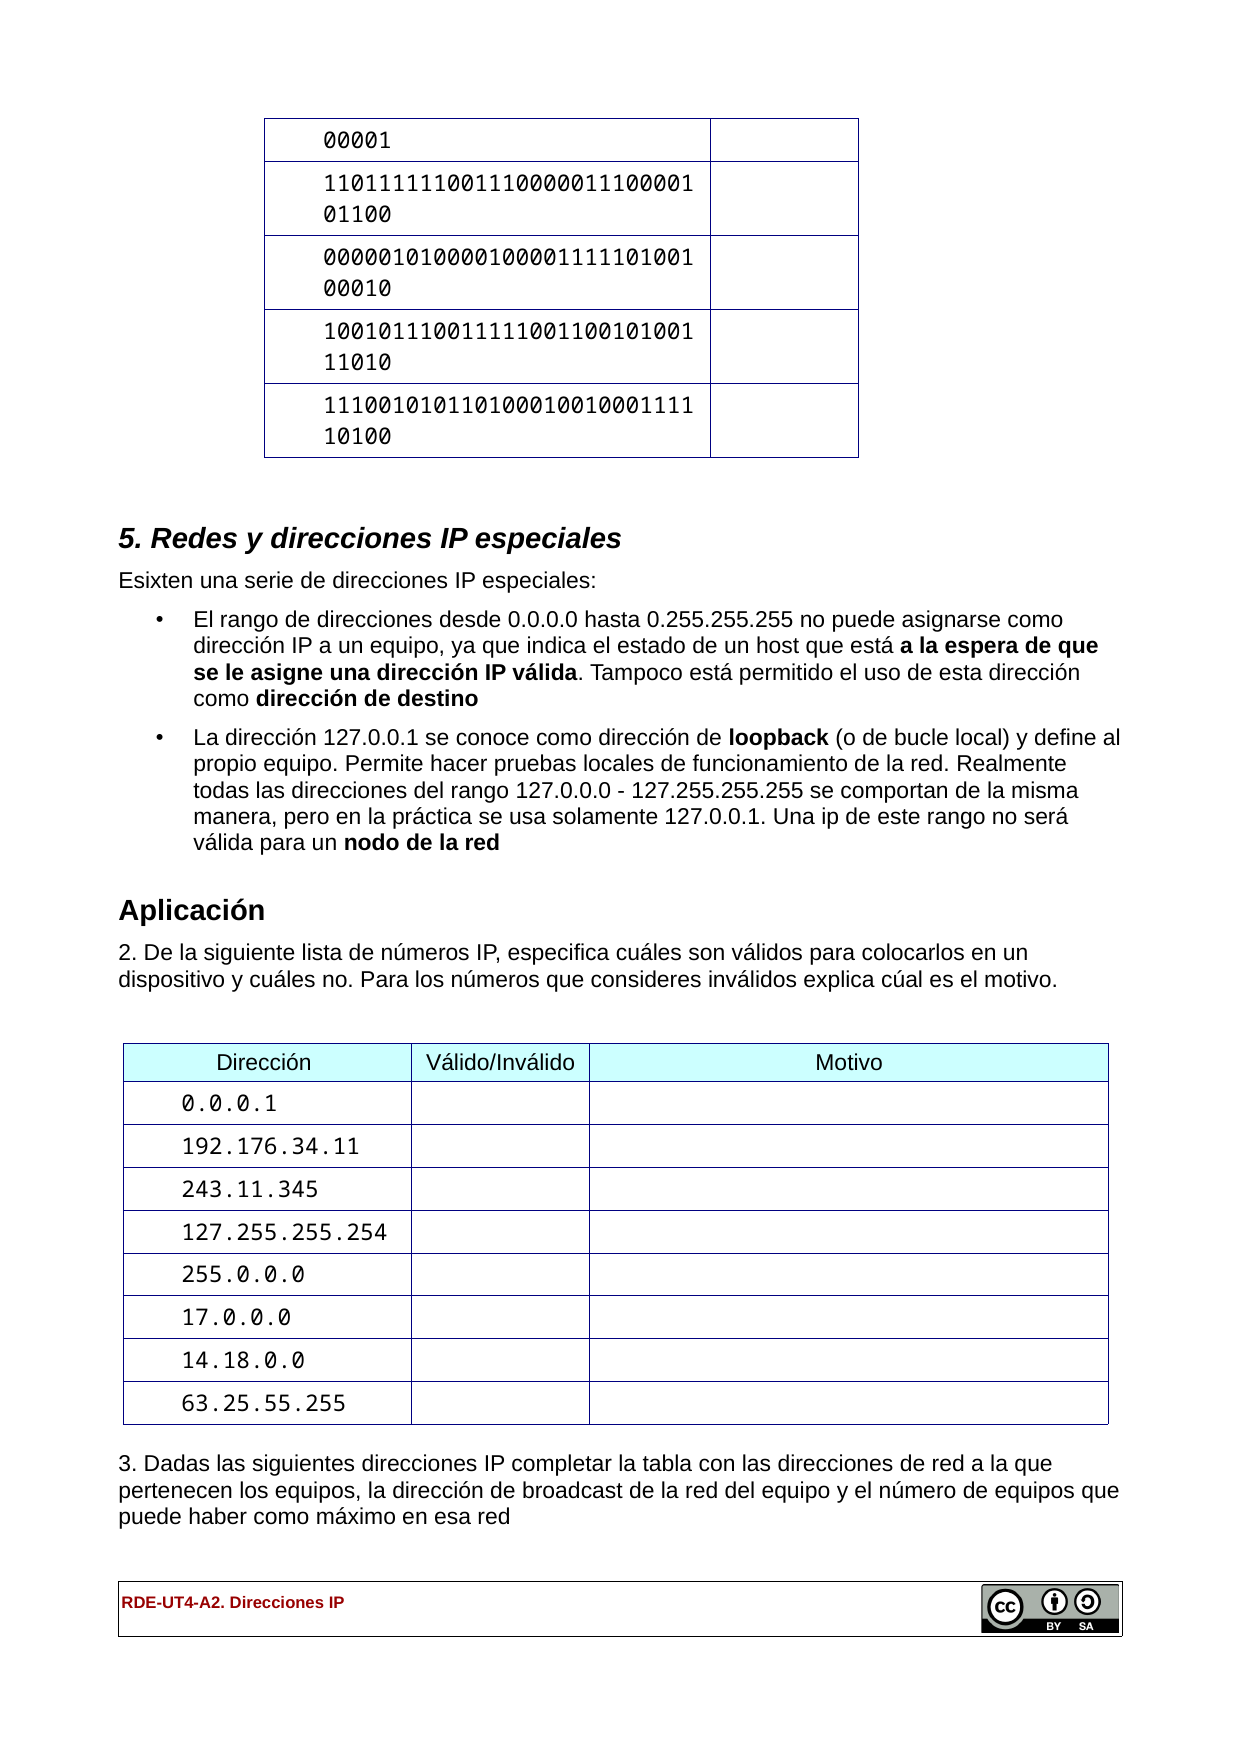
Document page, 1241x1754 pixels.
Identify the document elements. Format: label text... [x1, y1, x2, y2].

text 3. Dadas las siguientes direcciones IP completar la tabla con las direcciones de red a la que pertenecen los equipos, la dirección de broadcast de la red del equipo y el número de equipos que puede haber como máximo en esa red [118, 1450, 1122, 1529]
list El rango de direcciones desde 0.0.0.0 hasta 0.255.255.255 no puede asignarse como dirección IP a un equipo, ya que indica el estado de un host que está a la espera de que se le asigne una dirección IP válida. Tampoco está permitido el uso de esta dirección como dirección de destino [156, 606, 1122, 711]
table_cell 14.18.0.0 [124, 1339, 411, 1381]
table_header Válido/Inválido [412, 1044, 589, 1081]
table_cell 0.0.0.1 [124, 1082, 411, 1124]
table_cell 127.255.255.254 [124, 1211, 411, 1252]
picture [981, 1584, 1119, 1633]
subtitle Aplicación [118, 893, 1122, 927]
table_header Motivo [590, 1044, 1108, 1081]
table_cell 255.0.0.0 [124, 1254, 411, 1295]
text Esixten una serie de direcciones IP especiales: [118, 567, 1122, 593]
table_cell [590, 1082, 1108, 1124]
table_cell [412, 1125, 589, 1167]
table_cell [590, 1339, 1108, 1381]
table_cell 11011111100111000001110000101100 [265, 162, 710, 235]
table_cell [590, 1168, 1108, 1210]
table_cell [412, 1082, 589, 1124]
table_cell 192.176.34.11 [124, 1125, 411, 1167]
table_cell [412, 1339, 589, 1381]
table_cell [590, 1382, 1108, 1424]
table_cell [711, 119, 858, 161]
table_cell 63.25.55.255 [124, 1382, 411, 1424]
table_cell 17.0.0.0 [124, 1296, 411, 1338]
table_cell [590, 1296, 1108, 1338]
table_cell 11100101011010001001000111110100 [265, 384, 710, 457]
table_cell [711, 384, 858, 457]
list La dirección 127.0.0.1 se conoce como dirección de loopback (o de bucle local) y define al propio equipo. Permite hacer pruebas locales de funcionamiento de la red. Realmente todas las direcciones del rango 127.0.0.0 - 127.255.255.255 se comportan de la misma manera, pero en la práctica se usa solamente 127.0.0.1. Una ip de este rango no será válida para un nodo de la red [156, 724, 1122, 856]
table_cell 10010111001111100110010100111010 [265, 310, 710, 383]
subtitle 5. Redes y direcciones IP especiales [118, 521, 1122, 555]
table_cell [711, 236, 858, 309]
table_cell [590, 1211, 1108, 1252]
table_cell [412, 1296, 589, 1338]
table_cell 243.11.345 [124, 1168, 411, 1210]
table_cell [711, 162, 858, 235]
table_cell [590, 1125, 1108, 1167]
table_cell [590, 1254, 1108, 1295]
table_cell 00000101000010000111110100100010 [265, 236, 710, 309]
table_cell [711, 310, 858, 383]
table_cell [412, 1168, 589, 1210]
table_cell [412, 1211, 589, 1252]
table_header Dirección [124, 1044, 411, 1081]
text 2. De la siguiente lista de números IP, especifica cuáles son válidos para colocarlos en un dispositivo y cuáles no. Para los números que consideres inválidos explica cúal es el motivo. [118, 939, 1122, 992]
table_cell [412, 1382, 589, 1424]
table_cell [412, 1254, 589, 1295]
table_cell 00001 [265, 119, 710, 161]
